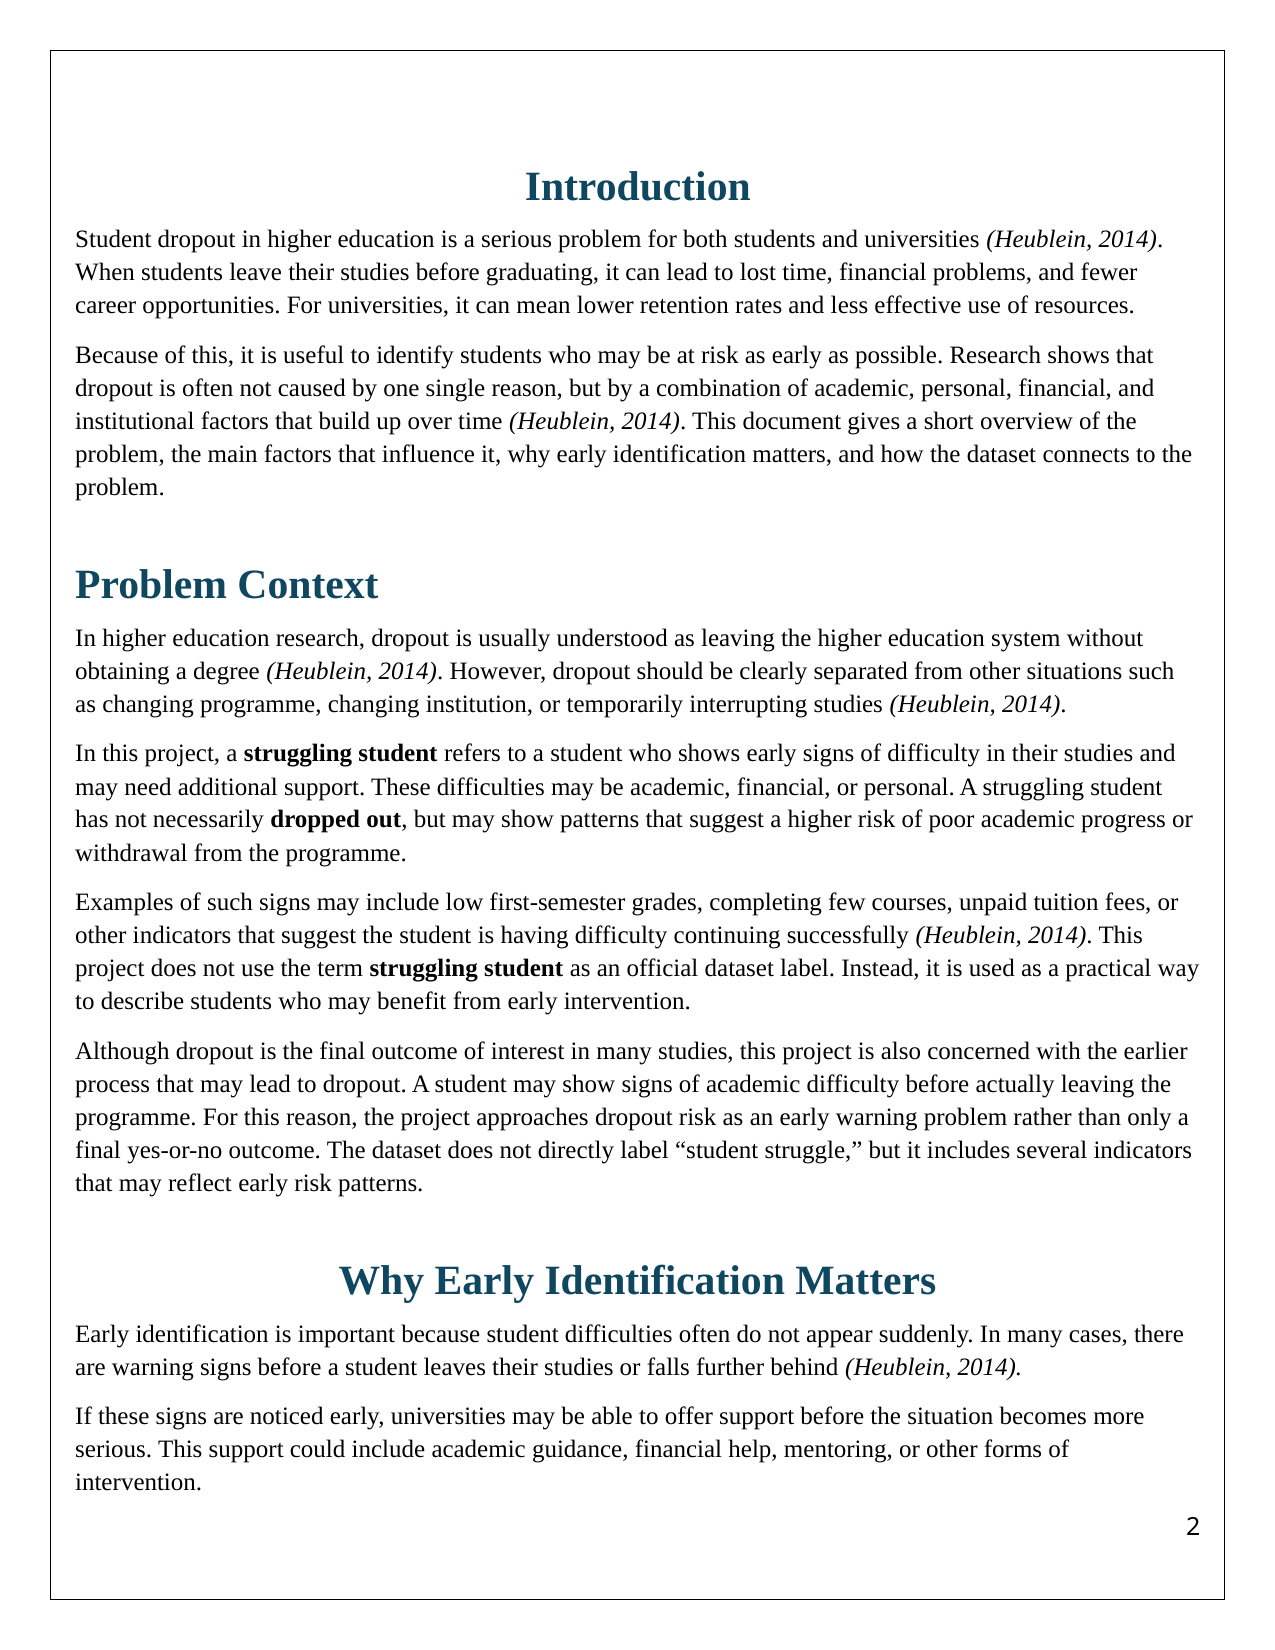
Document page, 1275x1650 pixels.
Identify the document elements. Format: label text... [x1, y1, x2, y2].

text If these signs are noticed early, universities may be able to offer support before the situation becomes more serious. This support could include academic guidance, financial help, mentoring, or other forms of intervention. [75, 1401, 1200, 1496]
text Early identification is important because student difficulties often do not appear suddenly. In many cases, there are warning signs before a student leaves their studies or falls further behind (Heublein, 2014). [75, 1319, 1200, 1381]
subtitle Introduction [75, 161, 1200, 209]
text Examples of such signs may include low first-semester grades, completing few courses, unpaid tuition fees, or other indicators that suggest the student is having difficulty continuing successfully (Heublein, 2014). This project does not use the term struggling student as an official dataset label. Instead, it is used as a practical way to describe students who may benefit from early intervention. [75, 887, 1200, 1015]
text In this project, a struggling student refers to a student who shows early signs of difficulty in their studies and may need additional support. These difficulties may be academic, financial, or personal. A struggling student has not necessarily dropped out, but may show patterns that suggest a higher risk of poor academic progress or withdrawal from the programme. [75, 738, 1200, 866]
text Although dropout is the final outcome of interest in many studies, this project is also concerned with the earlier process that may lead to dropout. A student may show signs of academic difficulty before actually leaving the programme. For this reason, the project approaches dropout risk as an early warning problem rather than only a final yes-or-no outcome. The dataset does not directly label “student struggle,” but it includes several indicators that may reflect early risk patterns. [75, 1036, 1200, 1197]
text Because of this, it is useful to identify students who may be at risk as early as possible. Research shows that dropout is often not caused by one single reason, but by a combination of academic, personal, financial, and institutional factors that build up over time (Heublein, 2014). This document gives a short overview of the problem, the main factors that influence it, why early identification matters, and how the dataset connects to the problem. [75, 340, 1200, 501]
text Student dropout in higher education is a serious problem for both students and universities (Heublein, 2014). When students leave their studies before graduating, it can lead to lost time, financial problems, and fewer career opportunities. For universities, it can mean lower retention rates and less effective use of resources. [75, 224, 1200, 319]
text In higher education research, dropout is usually understood as leaving the higher education system without obtaining a degree (Heublein, 2014). However, dropout should be clearly separated from other situations such as changing programme, changing institution, or temporarily interrupting studies (Heublein, 2014). [75, 623, 1200, 718]
subtitle Why Early Identification Matters [75, 1255, 1200, 1303]
subtitle Problem Context [75, 559, 1200, 607]
